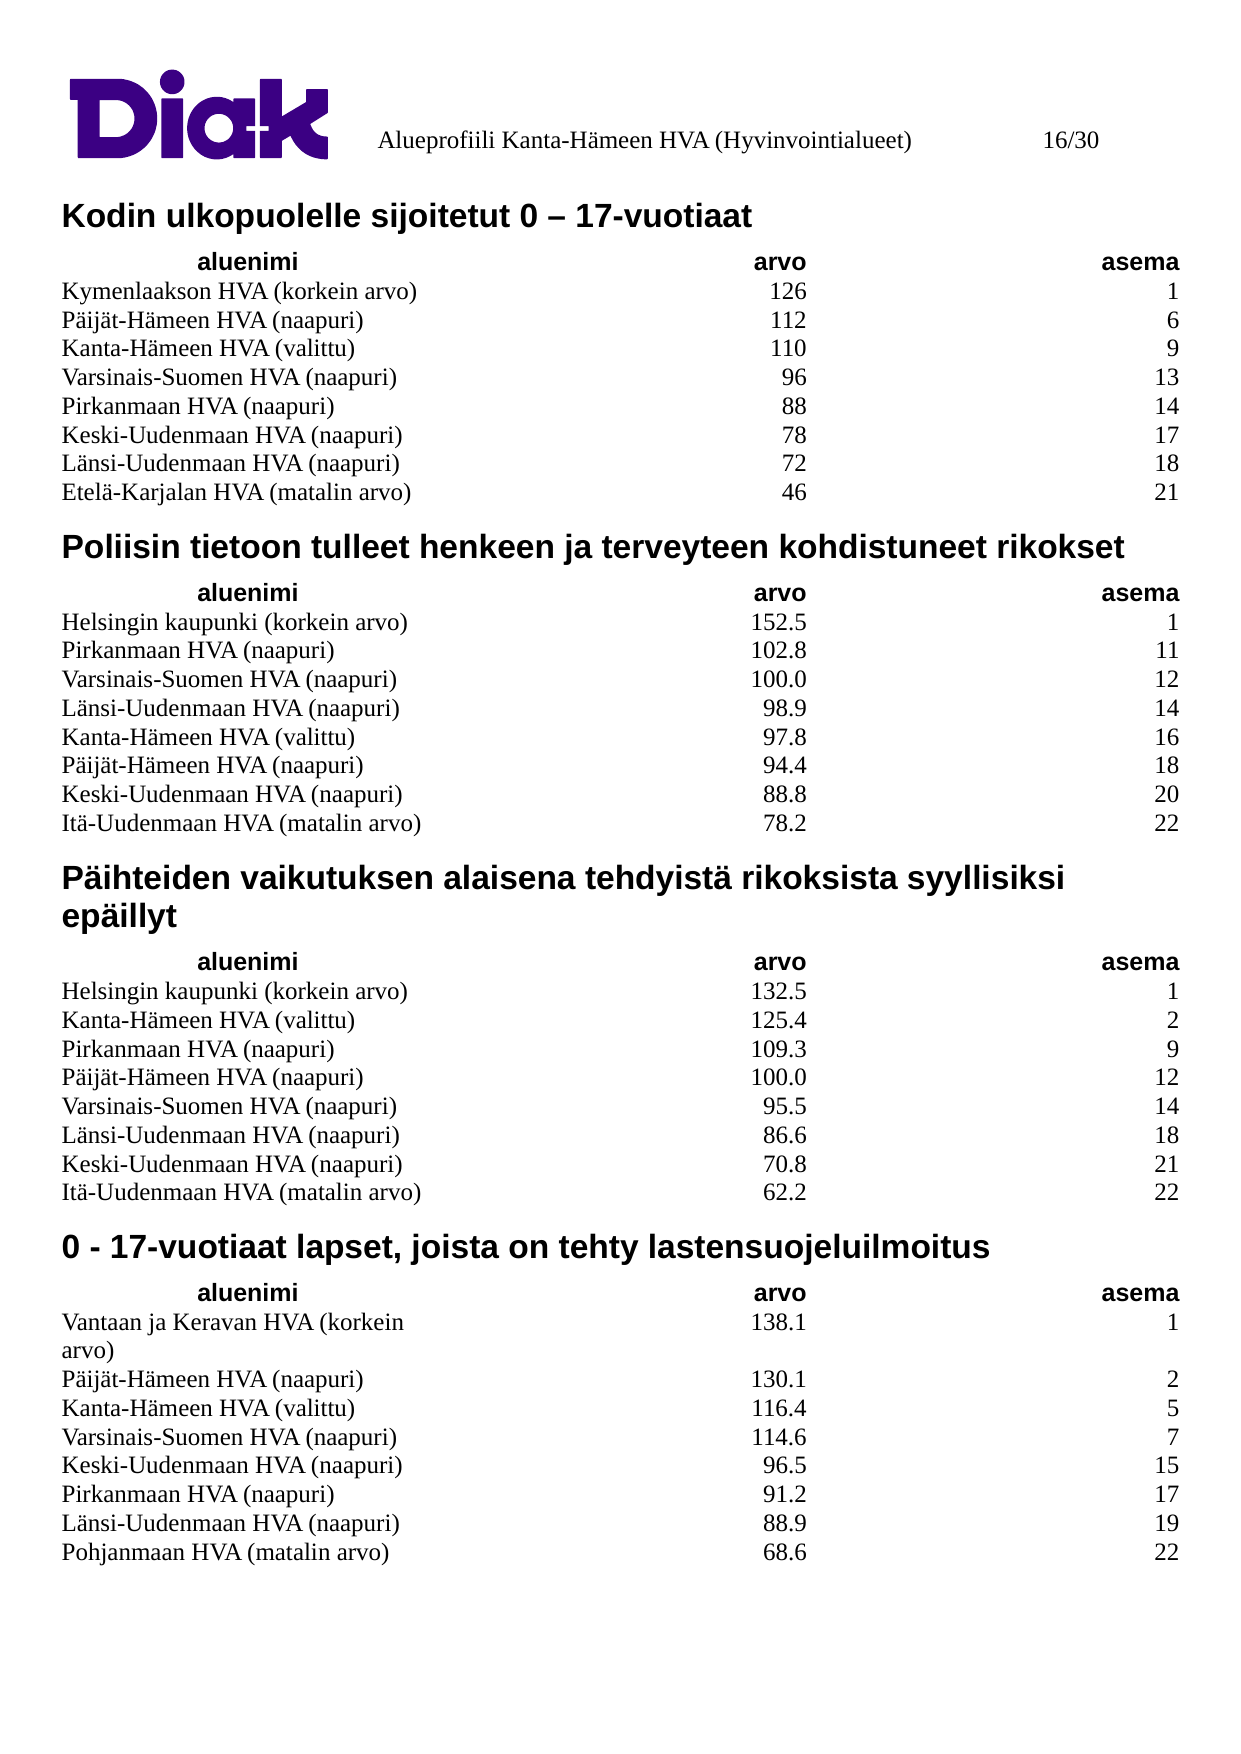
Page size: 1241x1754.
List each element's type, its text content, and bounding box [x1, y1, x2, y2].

table_cell 130.1 [434, 1364, 806, 1393]
table_header asema [806, 578, 1179, 607]
table_cell Kymenlaakson HVA (korkein arvo) [61, 276, 434, 305]
table_cell Keski-Uudenmaan HVA (naapuri) [61, 779, 434, 808]
table_cell Varsinais-Suomen HVA (naapuri) [61, 1422, 434, 1451]
table_cell 22 [806, 1178, 1179, 1206]
table_cell 18 [806, 751, 1179, 779]
table_cell 12 [806, 664, 1179, 693]
table_cell Itä-Uudenmaan HVA (matalin arvo) [61, 808, 434, 837]
table_cell Pohjanmaan HVA (matalin arvo) [61, 1537, 434, 1566]
table_cell 1 [806, 607, 1179, 636]
table_cell 14 [806, 391, 1179, 420]
table_cell 112 [434, 305, 806, 333]
table_cell 6 [806, 305, 1179, 333]
table_cell Keski-Uudenmaan HVA (naapuri) [61, 420, 434, 448]
table_cell Kanta-Hämeen HVA (valittu) [61, 1393, 434, 1422]
table_cell 14 [806, 693, 1179, 722]
table_cell 9 [806, 334, 1179, 362]
table_cell 114.6 [434, 1422, 806, 1451]
table_cell Helsingin kaupunki (korkein arvo) [61, 607, 434, 636]
table_cell Vantaan ja Keravan HVA (korkein arvo) [61, 1307, 434, 1364]
table_cell 116.4 [434, 1393, 806, 1422]
table_header arvo [434, 948, 806, 976]
table_cell Päijät-Hämeen HVA (naapuri) [61, 1364, 434, 1393]
table_cell 1 [806, 976, 1179, 1005]
table_cell Kanta-Hämeen HVA (valittu) [61, 722, 434, 751]
table_cell Pirkanmaan HVA (naapuri) [61, 391, 434, 420]
table_cell 88.8 [434, 779, 806, 808]
table_cell 152.5 [434, 607, 806, 636]
table_cell 95.5 [434, 1091, 806, 1120]
table_cell Pirkanmaan HVA (naapuri) [61, 636, 434, 664]
table_cell 110 [434, 334, 806, 362]
table_header asema [806, 247, 1179, 276]
table_cell Keski-Uudenmaan HVA (naapuri) [61, 1451, 434, 1479]
table_cell Länsi-Uudenmaan HVA (naapuri) [61, 449, 434, 477]
table_cell 102.8 [434, 636, 806, 664]
table_header asema [806, 948, 1179, 976]
table_cell Keski-Uudenmaan HVA (naapuri) [61, 1149, 434, 1177]
table_cell 125.4 [434, 1005, 806, 1034]
table_cell Päijät-Hämeen HVA (naapuri) [61, 1063, 434, 1091]
table_header arvo [434, 247, 806, 276]
table_cell 17 [806, 1479, 1179, 1508]
table_cell 62.2 [434, 1178, 806, 1206]
table_header aluenimi [61, 1278, 434, 1307]
table_cell Kanta-Hämeen HVA (valittu) [61, 1005, 434, 1034]
table_cell 46 [434, 477, 806, 506]
table_header arvo [434, 578, 806, 607]
table_cell Kanta-Hämeen HVA (valittu) [61, 334, 434, 362]
table_cell 126 [434, 276, 806, 305]
table_cell 9 [806, 1034, 1179, 1062]
table_cell Päijät-Hämeen HVA (naapuri) [61, 751, 434, 779]
table_cell 19 [806, 1508, 1179, 1537]
table_cell 72 [434, 449, 806, 477]
table_cell Päijät-Hämeen HVA (naapuri) [61, 305, 434, 333]
table_cell 11 [806, 636, 1179, 664]
table_cell 21 [806, 477, 1179, 506]
table_cell 86.6 [434, 1120, 806, 1149]
table_cell 88.9 [434, 1508, 806, 1537]
table_cell 132.5 [434, 976, 806, 1005]
table_cell 1 [806, 1307, 1179, 1364]
table_cell 22 [806, 808, 1179, 837]
table_cell 94.4 [434, 751, 806, 779]
table_cell 100.0 [434, 664, 806, 693]
table_cell 7 [806, 1422, 1179, 1451]
table_cell Varsinais-Suomen HVA (naapuri) [61, 1091, 434, 1120]
table_cell Helsingin kaupunki (korkein arvo) [61, 976, 434, 1005]
table_cell 91.2 [434, 1479, 806, 1508]
table_cell Etelä-Karjalan HVA (matalin arvo) [61, 477, 434, 506]
table_cell Pirkanmaan HVA (naapuri) [61, 1479, 434, 1508]
table_cell 17 [806, 420, 1179, 448]
table_header aluenimi [61, 948, 434, 976]
subtitle Päihteiden vaikutuksen alaisena tehdyistä rikoksista syyllisiksi epäillyt [61, 858, 1179, 935]
table_cell 22 [806, 1537, 1179, 1566]
table_cell 15 [806, 1451, 1179, 1479]
table_cell 2 [806, 1364, 1179, 1393]
table_cell 20 [806, 779, 1179, 808]
table_cell 2 [806, 1005, 1179, 1034]
table_cell 97.8 [434, 722, 806, 751]
table_cell 100.0 [434, 1063, 806, 1091]
table_cell Länsi-Uudenmaan HVA (naapuri) [61, 1508, 434, 1537]
table_cell 18 [806, 1120, 1179, 1149]
table_header aluenimi [61, 247, 434, 276]
table_cell 14 [806, 1091, 1179, 1120]
table_cell 5 [806, 1393, 1179, 1422]
table_header aluenimi [61, 578, 434, 607]
table_header arvo [434, 1278, 806, 1307]
table_cell 78.2 [434, 808, 806, 837]
table_cell 12 [806, 1063, 1179, 1091]
table_cell Länsi-Uudenmaan HVA (naapuri) [61, 693, 434, 722]
table_cell 96 [434, 362, 806, 391]
table_cell Pirkanmaan HVA (naapuri) [61, 1034, 434, 1062]
table_cell 138.1 [434, 1307, 806, 1364]
table_cell 13 [806, 362, 1179, 391]
subtitle Poliisin tietoon tulleet henkeen ja terveyteen kohdistuneet rikokset [61, 527, 1179, 566]
subtitle Kodin ulkopuolelle sijoitetut 0 – 17-vuotiaat [61, 196, 1179, 235]
table_cell 68.6 [434, 1537, 806, 1566]
table_cell 88 [434, 391, 806, 420]
table_cell 98.9 [434, 693, 806, 722]
table_cell Varsinais-Suomen HVA (naapuri) [61, 362, 434, 391]
table_cell 70.8 [434, 1149, 806, 1177]
table_cell Itä-Uudenmaan HVA (matalin arvo) [61, 1178, 434, 1206]
table_cell 16 [806, 722, 1179, 751]
table_cell Länsi-Uudenmaan HVA (naapuri) [61, 1120, 434, 1149]
table_header asema [806, 1278, 1179, 1307]
table_cell 1 [806, 276, 1179, 305]
table_cell 21 [806, 1149, 1179, 1177]
table_cell 18 [806, 449, 1179, 477]
subtitle 0 - 17-vuotiaat lapset, joista on tehty lastensuojeluilmoitus [61, 1227, 1179, 1266]
table_cell 78 [434, 420, 806, 448]
table_cell 109.3 [434, 1034, 806, 1062]
table_cell 96.5 [434, 1451, 806, 1479]
table_cell Varsinais-Suomen HVA (naapuri) [61, 664, 434, 693]
